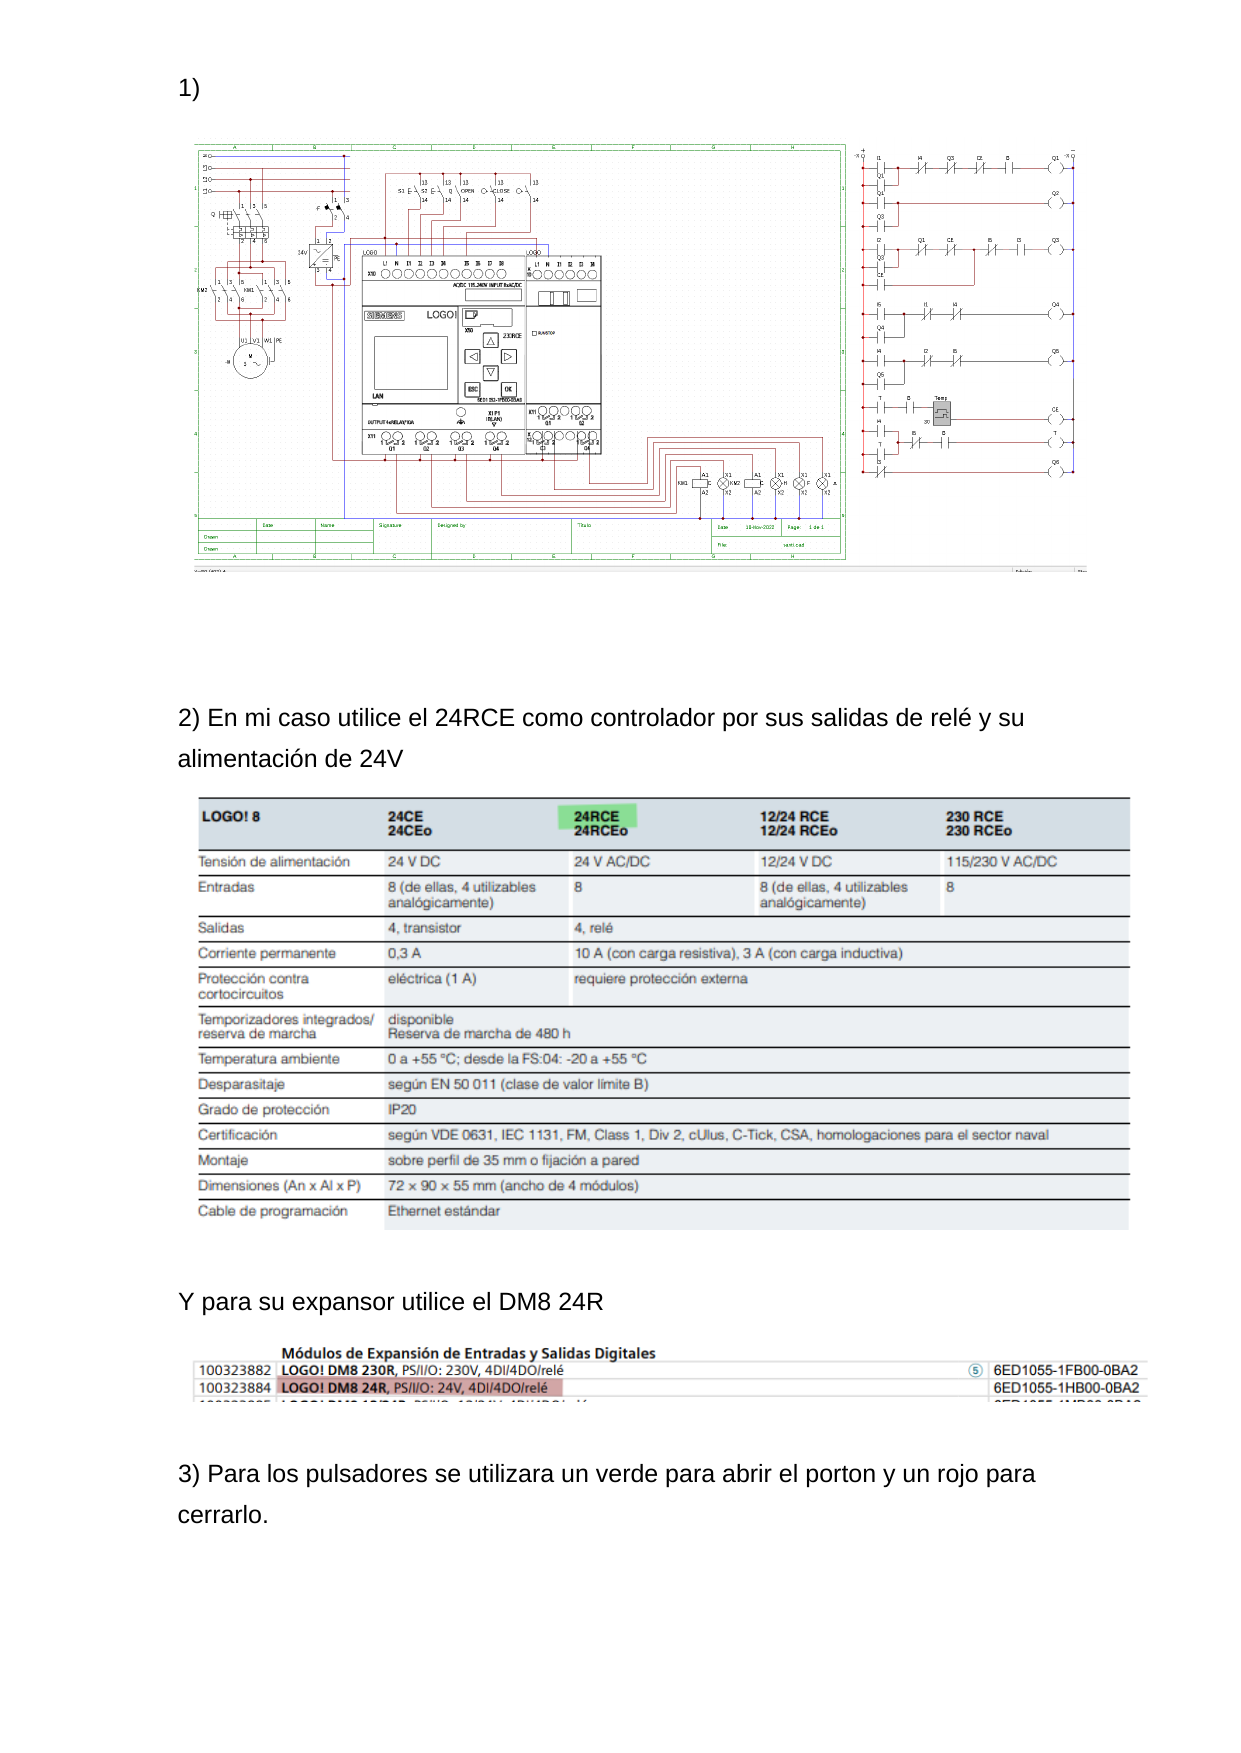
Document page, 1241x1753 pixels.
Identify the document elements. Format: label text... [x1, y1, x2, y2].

text 1) [177, 72, 1069, 101]
picture [194, 137, 1087, 572]
picture [181, 1344, 1148, 1402]
picture [182, 792, 1150, 1230]
text Y para su expansor utilice el DM8 24R [177, 817, 1069, 1315]
text 2) En mi caso utilice el 24RCE como controlador por sus salidas de relé y su alimentación de 24V [177, 702, 1069, 772]
text 3) Para los pulsadores se utilizara un verde para abrir el porton y un rojo para cerrarlo. [177, 1360, 1069, 1529]
